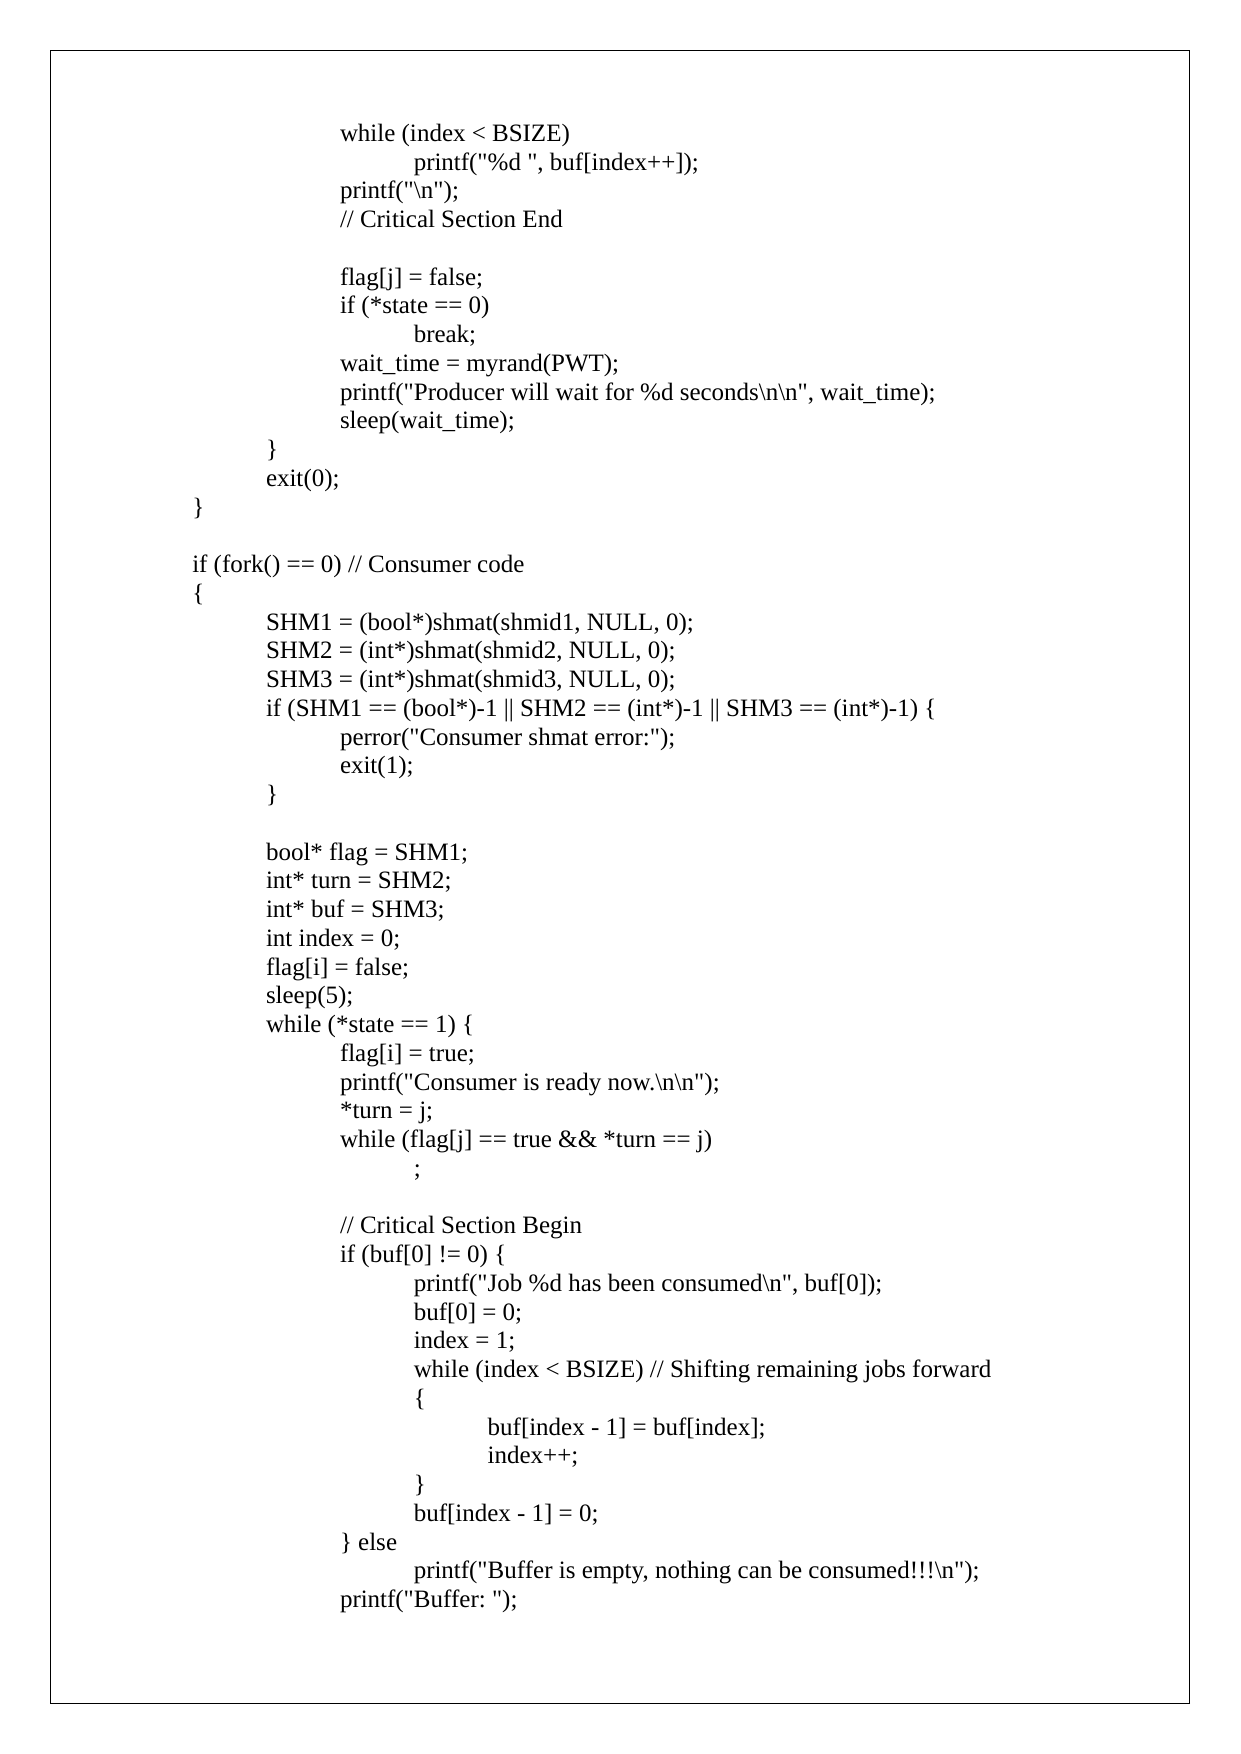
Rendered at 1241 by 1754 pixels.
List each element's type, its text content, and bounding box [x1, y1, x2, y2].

text SHM2 = (int*)shmat(shmid2, NULL, 0); [118, 636, 1122, 664]
text printf("Buffer: "); [118, 1584, 1122, 1613]
text buf[index - 1] = buf[index]; [118, 1412, 1122, 1441]
text flag[i] = true; [118, 1038, 1122, 1067]
text } [118, 434, 1122, 463]
text printf("Buffer is empty, nothing can be consumed!!!\n"); [118, 1556, 1122, 1584]
text if (SHM1 == (bool*)-1 || SHM2 == (int*)-1 || SHM3 == (int*)-1) { [118, 693, 1122, 722]
text while (index < BSIZE) [118, 118, 1122, 147]
text buf[0] = 0; [118, 1297, 1122, 1326]
text break; [118, 319, 1122, 348]
text printf("Producer will wait for %d seconds\n\n", wait_time); [118, 377, 1122, 406]
text // Critical Section End [118, 204, 1122, 233]
text while (index < BSIZE) // Shifting remaining jobs forward [118, 1354, 1122, 1383]
text while (*state == 1) { [118, 1009, 1122, 1038]
text ; [118, 1153, 1122, 1182]
text sleep(wait_time); [118, 406, 1122, 434]
text printf("\n"); [118, 176, 1122, 204]
text printf("Consumer is ready now.\n\n"); [118, 1067, 1122, 1096]
text index = 1; [118, 1326, 1122, 1354]
text if (buf[0] != 0) { [118, 1239, 1122, 1268]
text bool* flag = SHM1; [118, 837, 1122, 866]
text exit(0); [118, 463, 1122, 492]
text buf[index - 1] = 0; [118, 1498, 1122, 1527]
text flag[i] = false; [118, 952, 1122, 981]
text exit(1); [118, 751, 1122, 779]
text } [118, 779, 1122, 808]
text { [118, 1383, 1122, 1412]
text SHM1 = (bool*)shmat(shmid1, NULL, 0); [118, 607, 1122, 636]
text perror("Consumer shmat error:"); [118, 722, 1122, 751]
text flag[j] = false; [118, 262, 1122, 291]
text wait_time = myrand(PWT); [118, 348, 1122, 377]
text int* buf = SHM3; [118, 894, 1122, 923]
text sleep(5); [118, 981, 1122, 1009]
text int* turn = SHM2; [118, 866, 1122, 894]
text if (fork() == 0) // Consumer code [118, 549, 1122, 578]
text } [118, 1469, 1122, 1498]
text printf("%d ", buf[index++]); [118, 147, 1122, 176]
text // Critical Section Begin [118, 1211, 1122, 1239]
text printf("Job %d has been consumed\n", buf[0]); [118, 1268, 1122, 1297]
text index++; [118, 1441, 1122, 1469]
text *turn = j; [118, 1096, 1122, 1124]
text int index = 0; [118, 923, 1122, 952]
text { [118, 578, 1122, 607]
text SHM3 = (int*)shmat(shmid3, NULL, 0); [118, 664, 1122, 693]
text } [118, 492, 1122, 521]
text while (flag[j] == true && *turn == j) [118, 1124, 1122, 1153]
text } else [118, 1527, 1122, 1556]
text if (*state == 0) [118, 291, 1122, 319]
